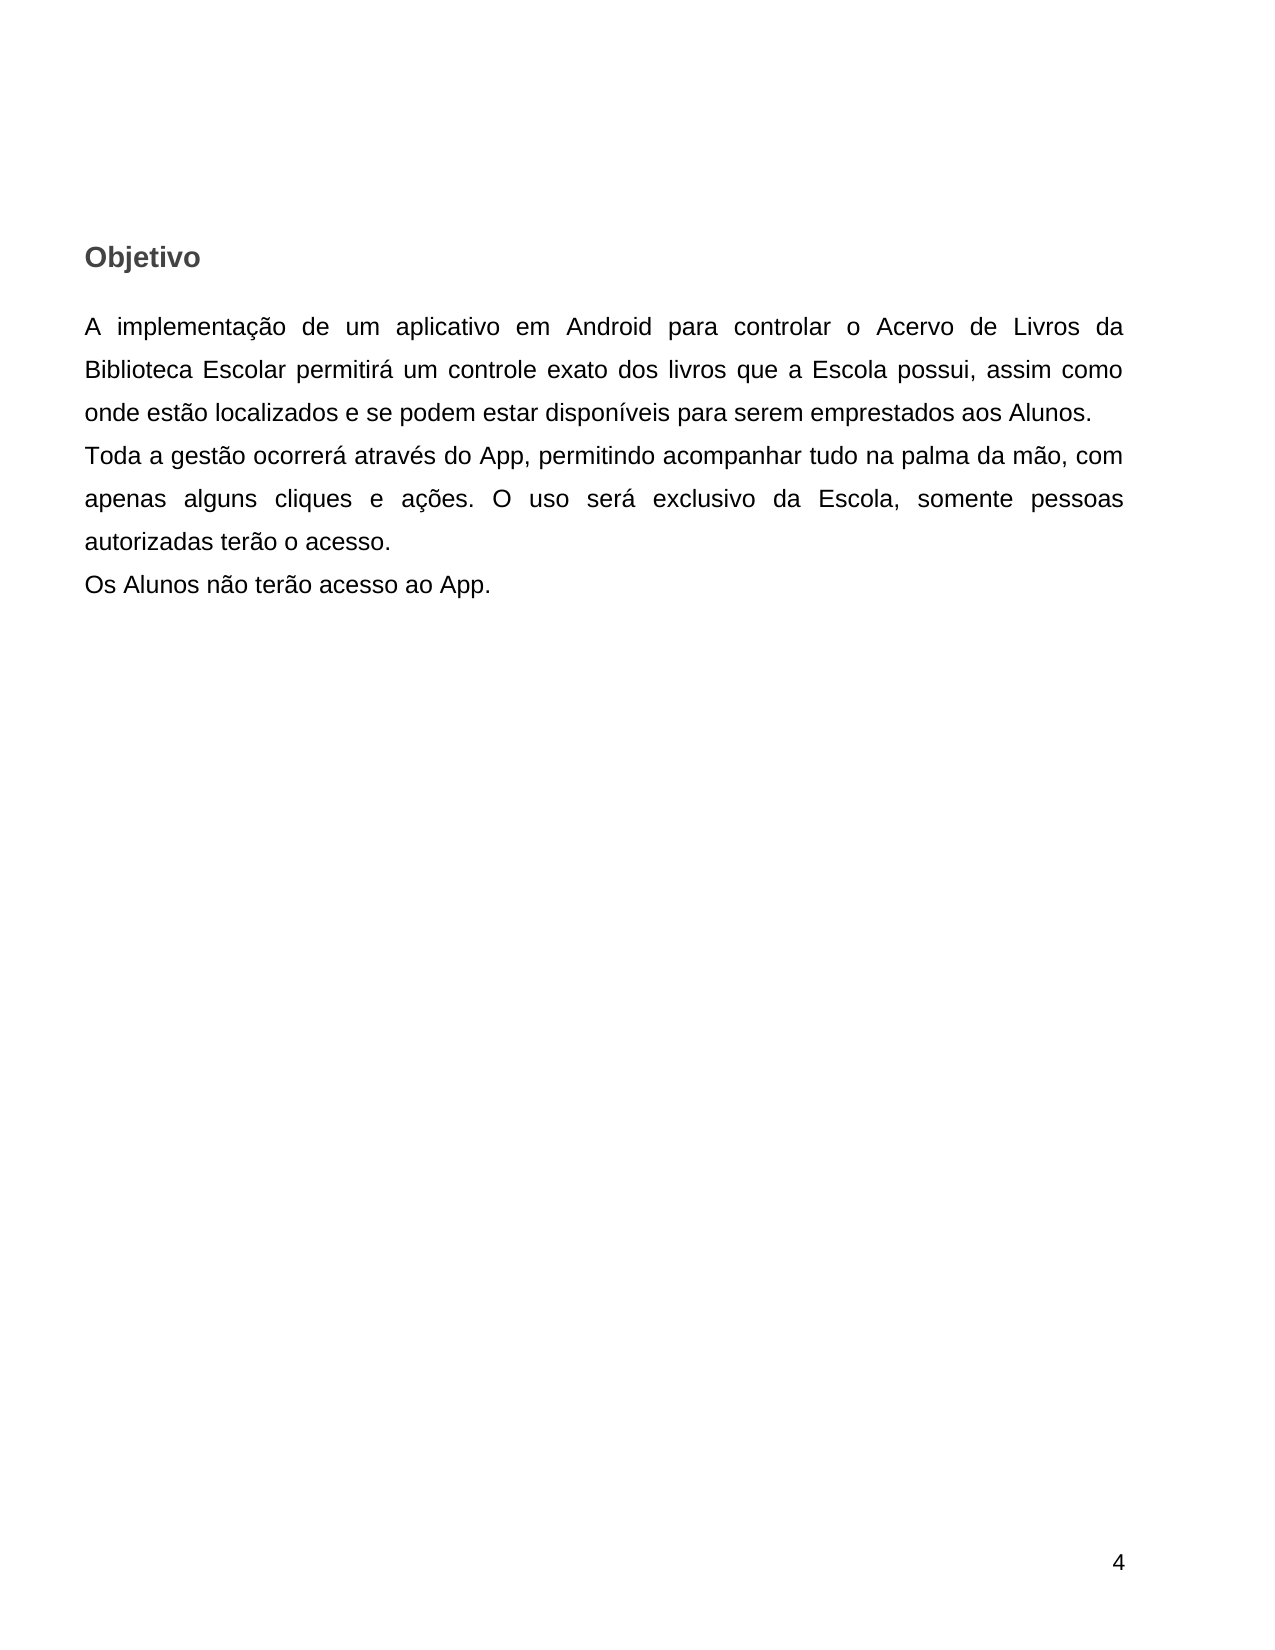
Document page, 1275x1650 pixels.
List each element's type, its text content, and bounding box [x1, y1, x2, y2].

text A implementação de um aplicativo em Android para controlar o Acervo de Livros da Biblioteca Escolar permitirá um controle exato dos livros que a Escola possui, assim como onde estão localizados e se podem estar disponíveis para serem emprestados aos Alunos. [84, 312, 1125, 427]
text Os Alunos não terão acesso ao App. [84, 570, 1125, 599]
text Toda a gestão ocorrerá através do App, permitindo acompanhar tudo na palma da mão, com apenas alguns cliques e ações. O uso será exclusivo da Escola, somente pessoas autorizadas terão o acesso. [84, 441, 1125, 556]
subtitle Objetivo [84, 239, 1125, 273]
